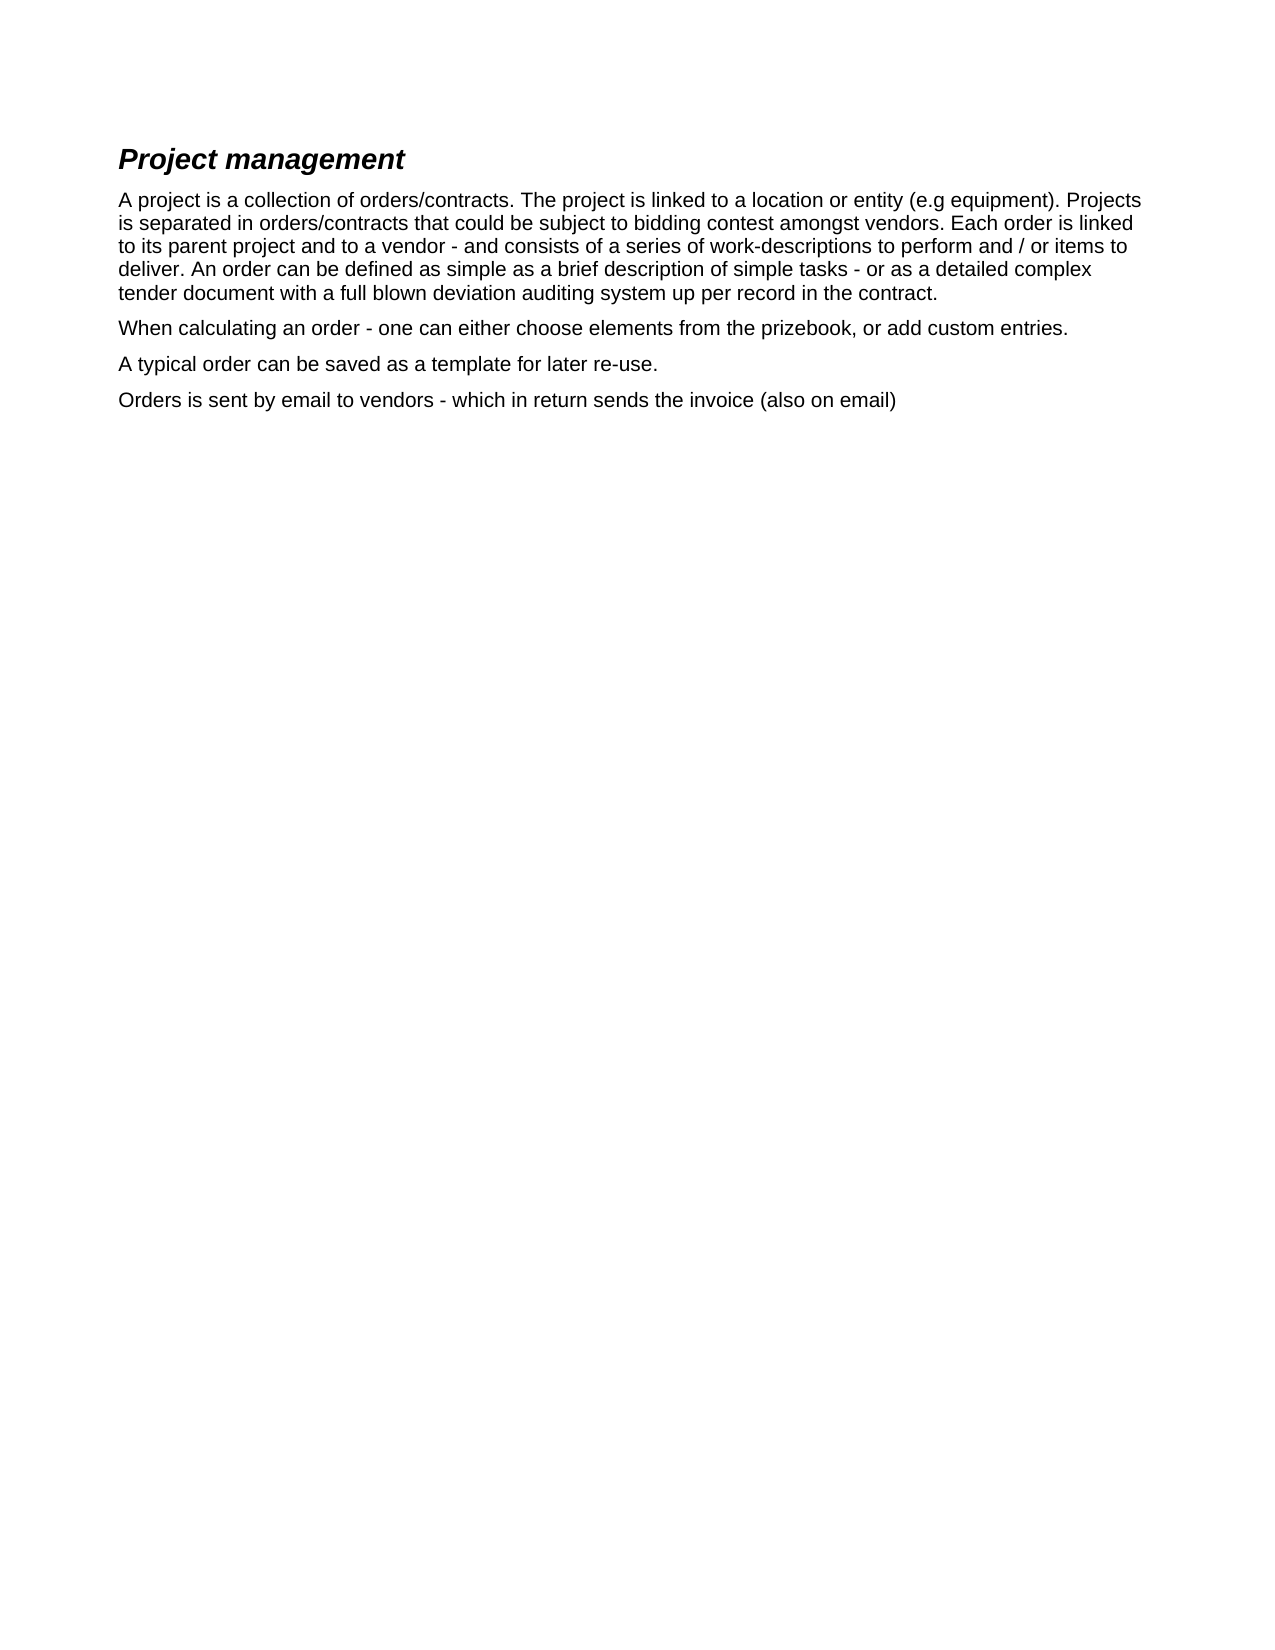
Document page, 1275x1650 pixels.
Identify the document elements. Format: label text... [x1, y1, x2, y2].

text When calculating an order - one can either choose elements from the prizebook, or add custom entries. [118, 317, 1157, 340]
text A typical order can be saved as a template for later re-use. [118, 353, 1157, 376]
text A project is a collection of orders/contracts. The project is linked to a location or entity (e.g equipment). Projects is separated in orders/contracts that could be subject to bidding contest amongst vendors. Each order is linked to its parent project and to a vendor - and consists of a series of work-descriptions to perform and / or items to deliver. An order can be defined as simple as a brief description of simple tasks - or as a detailed complex tender document with a full blown deviation auditing system up per record in the contract. [118, 188, 1157, 304]
subtitle Project management [118, 143, 1157, 176]
text Orders is sent by email to vendors - which in return sends the invoice (also on email) [118, 388, 1157, 412]
